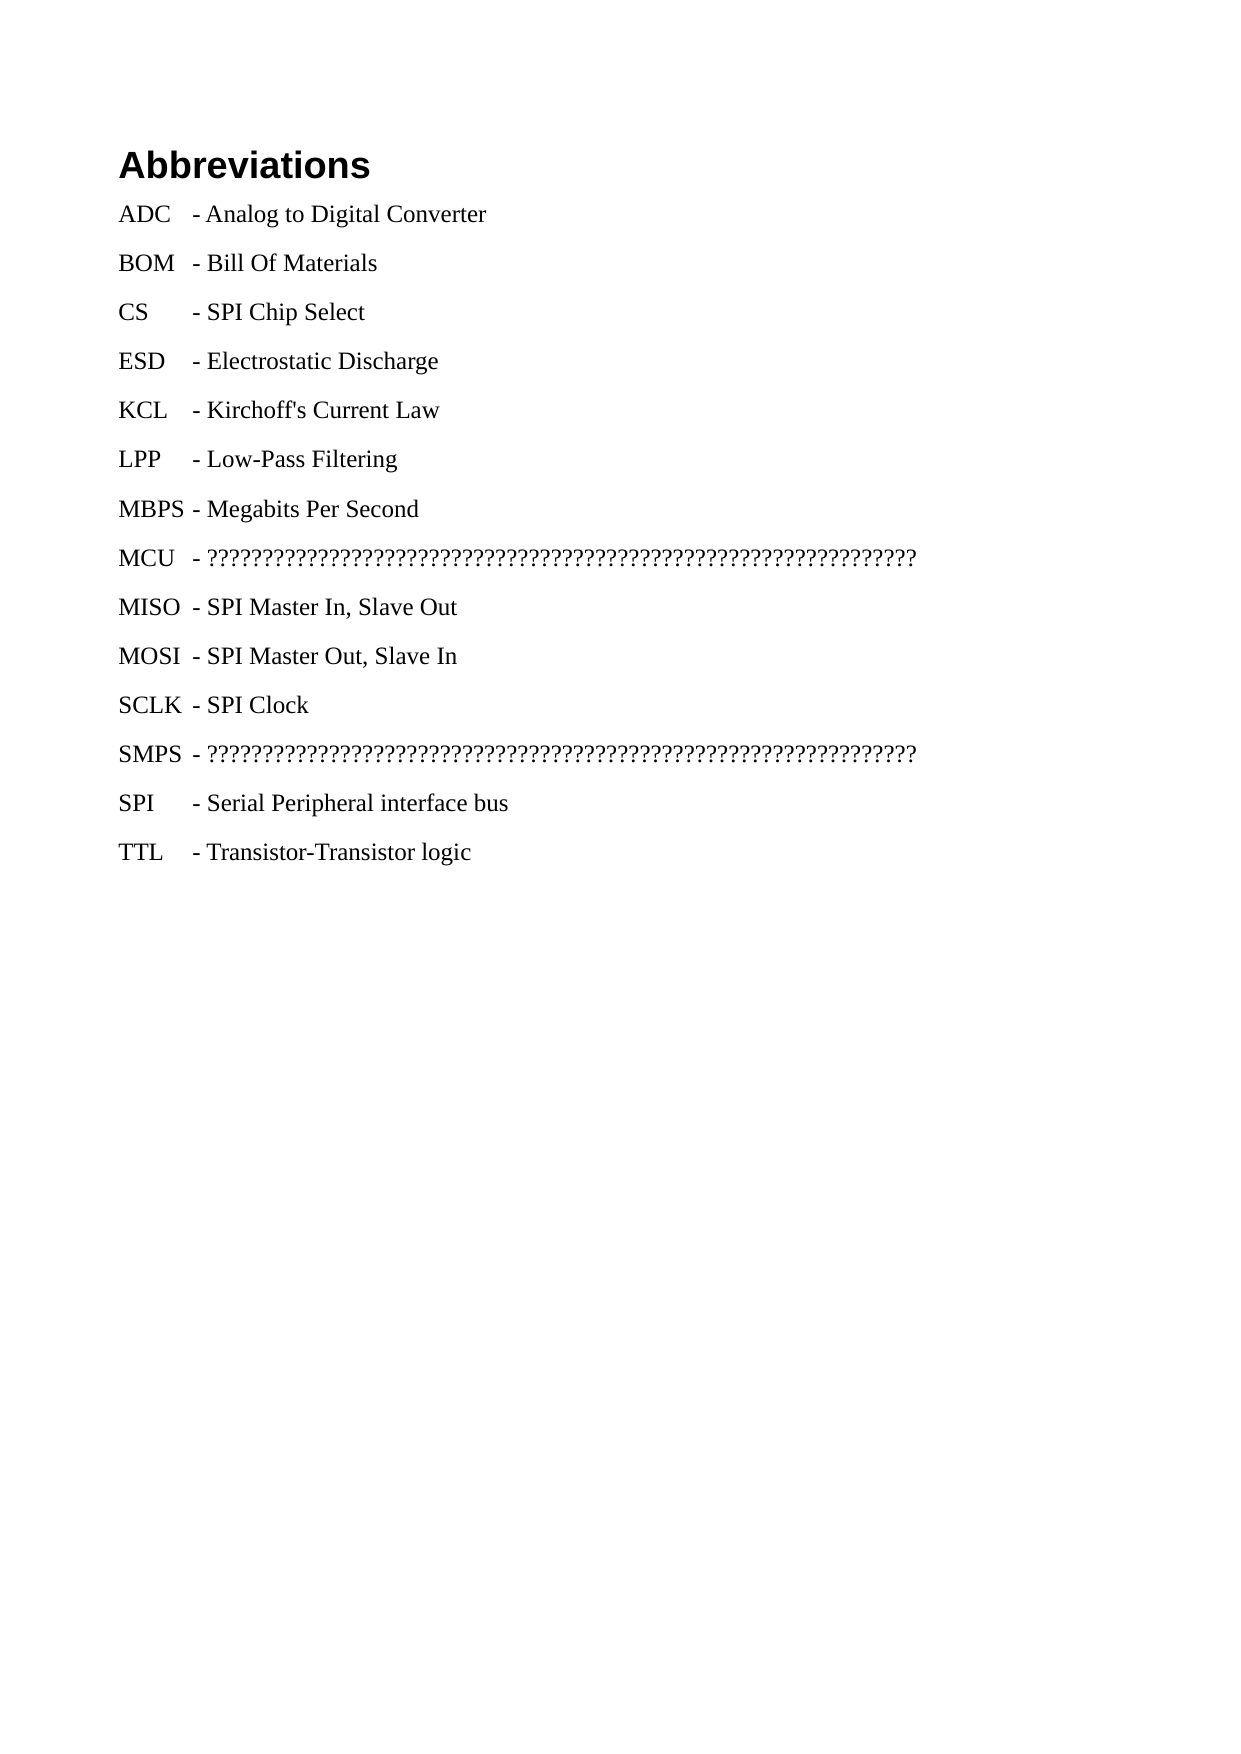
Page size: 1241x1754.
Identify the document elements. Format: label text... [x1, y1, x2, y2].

text ESD - Electrostatic Discharge [118, 346, 1122, 375]
subtitle Abbreviations [118, 143, 1122, 187]
text MCU - ???????????????????????????????????????????????????????????????? [118, 543, 1122, 571]
text TTL - Transistor-Transistor logic [118, 837, 1122, 866]
text SMPS - ???????????????????????????????????????????????????????????????? [118, 739, 1122, 768]
text KCL - Kirchoff's Current Law [118, 396, 1122, 424]
text BOM - Bill Of Materials [118, 248, 1122, 277]
text SPI - Serial Peripheral interface bus [118, 788, 1122, 817]
text SCLK - SPI Clock [118, 690, 1122, 719]
text MBPS - Megabits Per Second [118, 494, 1122, 522]
text MOSI - SPI Master Out, Slave In [118, 641, 1122, 669]
text ADC - Analog to Digital Converter [118, 199, 1122, 228]
text MISO - SPI Master In, Slave Out [118, 592, 1122, 621]
text CS - SPI Chip Select [118, 297, 1122, 326]
text LPP - Low-Pass Filtering [118, 444, 1122, 473]
